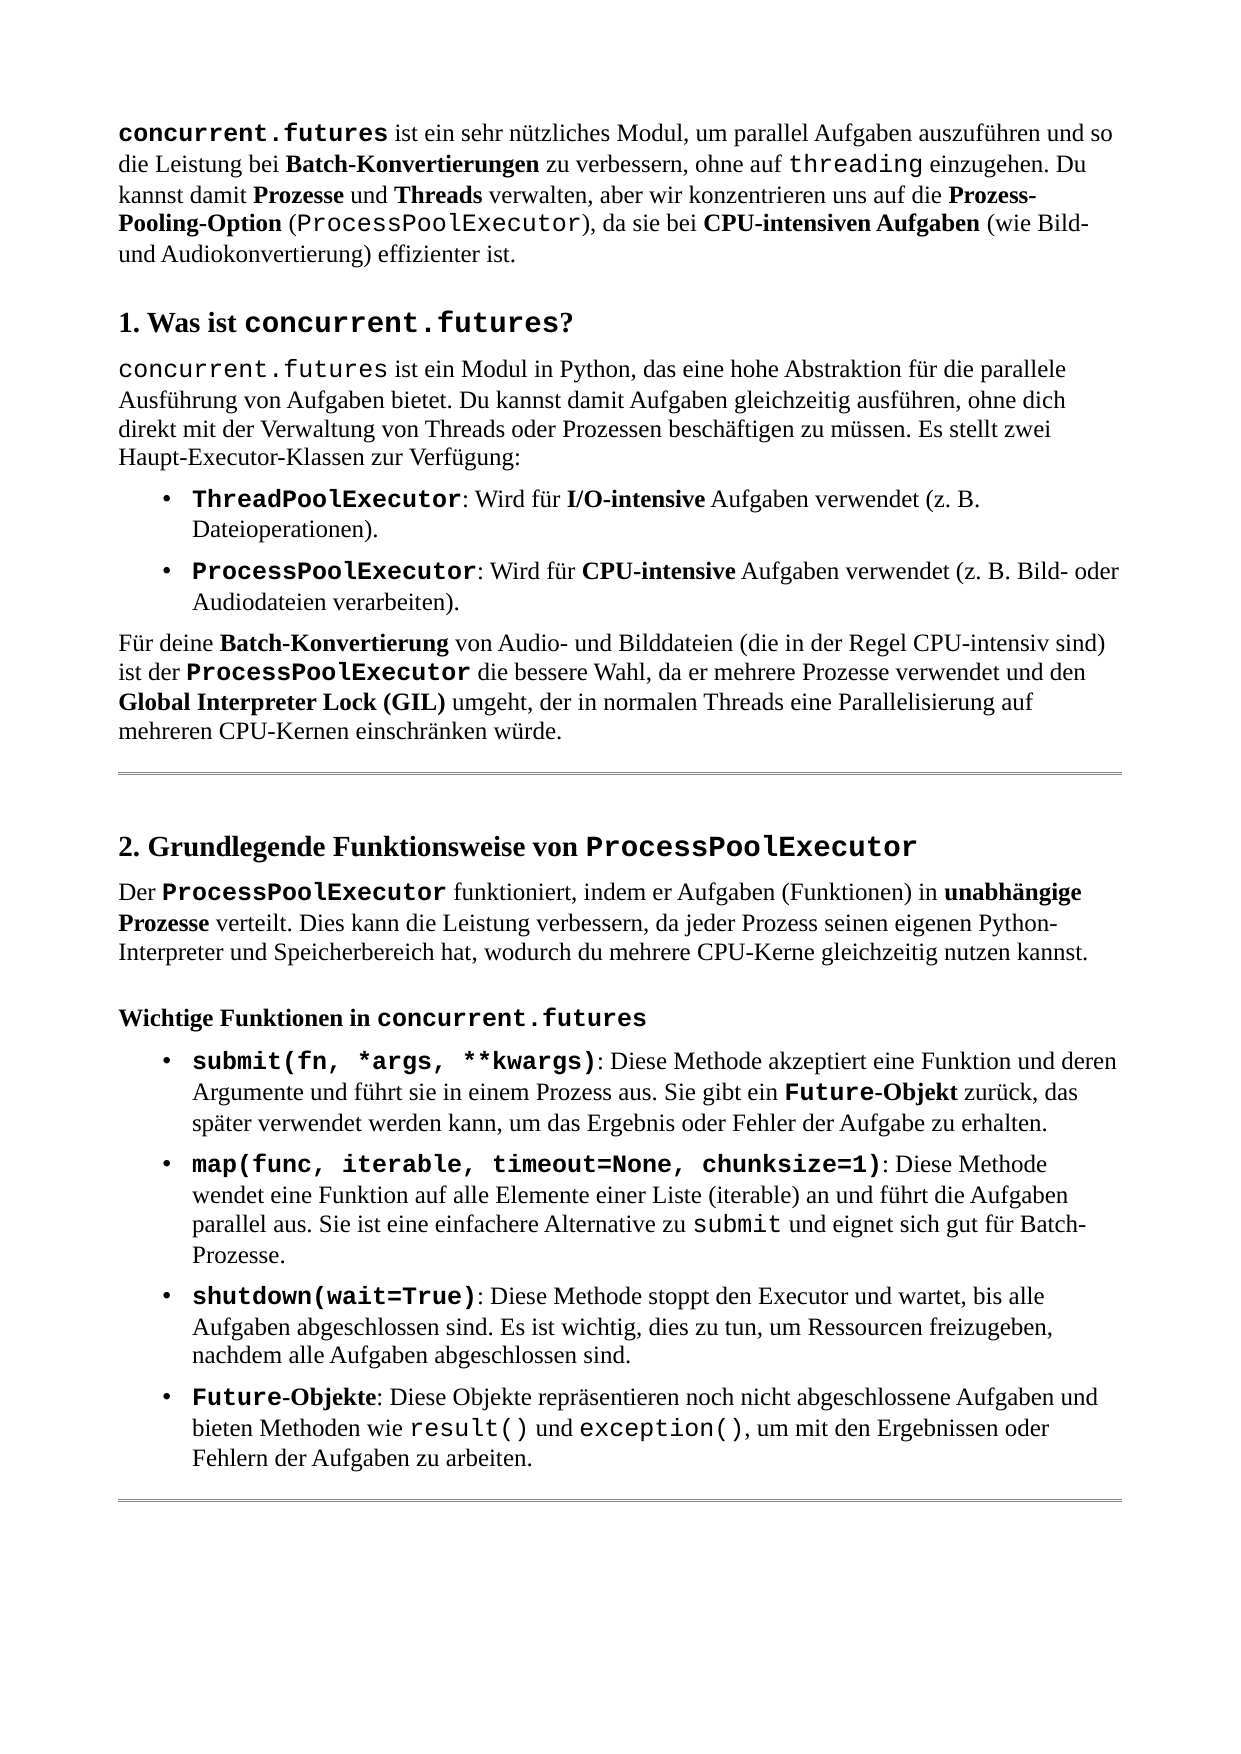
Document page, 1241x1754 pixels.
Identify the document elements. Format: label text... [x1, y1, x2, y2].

list submit(fn, *args, **kwargs): Diese Methode akzeptiert eine Funktion und deren Argumente und führt sie in einem Prozess aus. Sie gibt ein Future-Objekt zurück, das später verwendet werden kann, um das Ergebnis oder Fehler der Aufgabe zu erhalten. [162, 1046, 1122, 1137]
text Der ProcessPoolExecutor funktioniert, indem er Aufgaben (Funktionen) in unabhängige Prozesse verteilt. Dies kann die Leistung verbessern, da jeder Prozess seinen eigenen Python-Interpreter und Speicherbereich hat, wodurch du mehrere CPU-Kerne gleichzeitig nutzen kannst. [118, 877, 1122, 966]
subtitle 2. Grundlegende Funktionsweise von ProcessPoolExecutor [118, 829, 1122, 865]
list Future-Objekte: Diese Objekte repräsentieren noch nicht abgeschlossene Aufgaben und bieten Methoden wie result() und exception(), um mit den Ergebnissen oder Fehlern der Aufgaben zu arbeiten. [162, 1382, 1122, 1472]
list map(func, iterable, timeout=None, chunksize=1): Diese Methode wendet eine Funktion auf alle Elemente einer Liste (iterable) an und führt die Aufgaben parallel aus. Sie ist eine einfachere Alternative zu submit und eignet sich gut für Batch-Prozesse. [162, 1149, 1122, 1268]
list shutdown(wait=True): Diese Methode stoppt den Executor und wartet, bis alle Aufgaben abgeschlossen sind. Es ist wichtig, dies zu tun, um Ressourcen freizugeben, nachdem alle Aufgaben abgeschlossen sind. [162, 1281, 1122, 1369]
subtitle 1. Was ist concurrent.futures? [118, 306, 1122, 342]
list ThreadPoolExecutor: Wird für I/O-intensive Aufgaben verwendet (z. B. Dateioperationen). [162, 484, 1122, 543]
text concurrent.futures ist ein sehr nützliches Modul, um parallel Aufgaben auszuführen und so die Leistung bei Batch-Konvertierungen zu verbessern, ohne auf threading einzugehen. Du kannst damit Prozesse und Threads verwalten, aber wir konzentrieren uns auf die Prozess-Pooling-Option (ProcessPoolExecutor), da sie bei CPU-intensiven Aufgaben (wie Bild- und Audiokonvertierung) effizienter ist. [118, 118, 1122, 268]
list ProcessPoolExecutor: Wird für CPU-intensive Aufgaben verwendet (z. B. Bild- oder Audiodateien verarbeiten). [162, 556, 1122, 615]
text concurrent.futures ist ein Modul in Python, das eine hohe Abstraktion für die parallele Ausführung von Aufgaben bietet. Du kannst damit Aufgaben gleichzeitig ausführen, ohne dich direkt mit der Verwaltung von Threads oder Prozessen beschäftigen zu müssen. Es stellt zwei Haupt-Executor-Klassen zur Verfügung: [118, 354, 1122, 471]
subtitle Wichtige Funktionen in concurrent.futures [118, 1003, 1122, 1034]
text Für deine Batch-Konvertierung von Audio- und Bilddateien (die in der Regel CPU-intensiv sind) ist der ProcessPoolExecutor die bessere Wahl, da er mehrere Prozesse verwendet und den Global Interpreter Lock (GIL) umgeht, der in normalen Threads eine Parallelisierung auf mehreren CPU-Kernen einschränken würde. [118, 628, 1122, 745]
